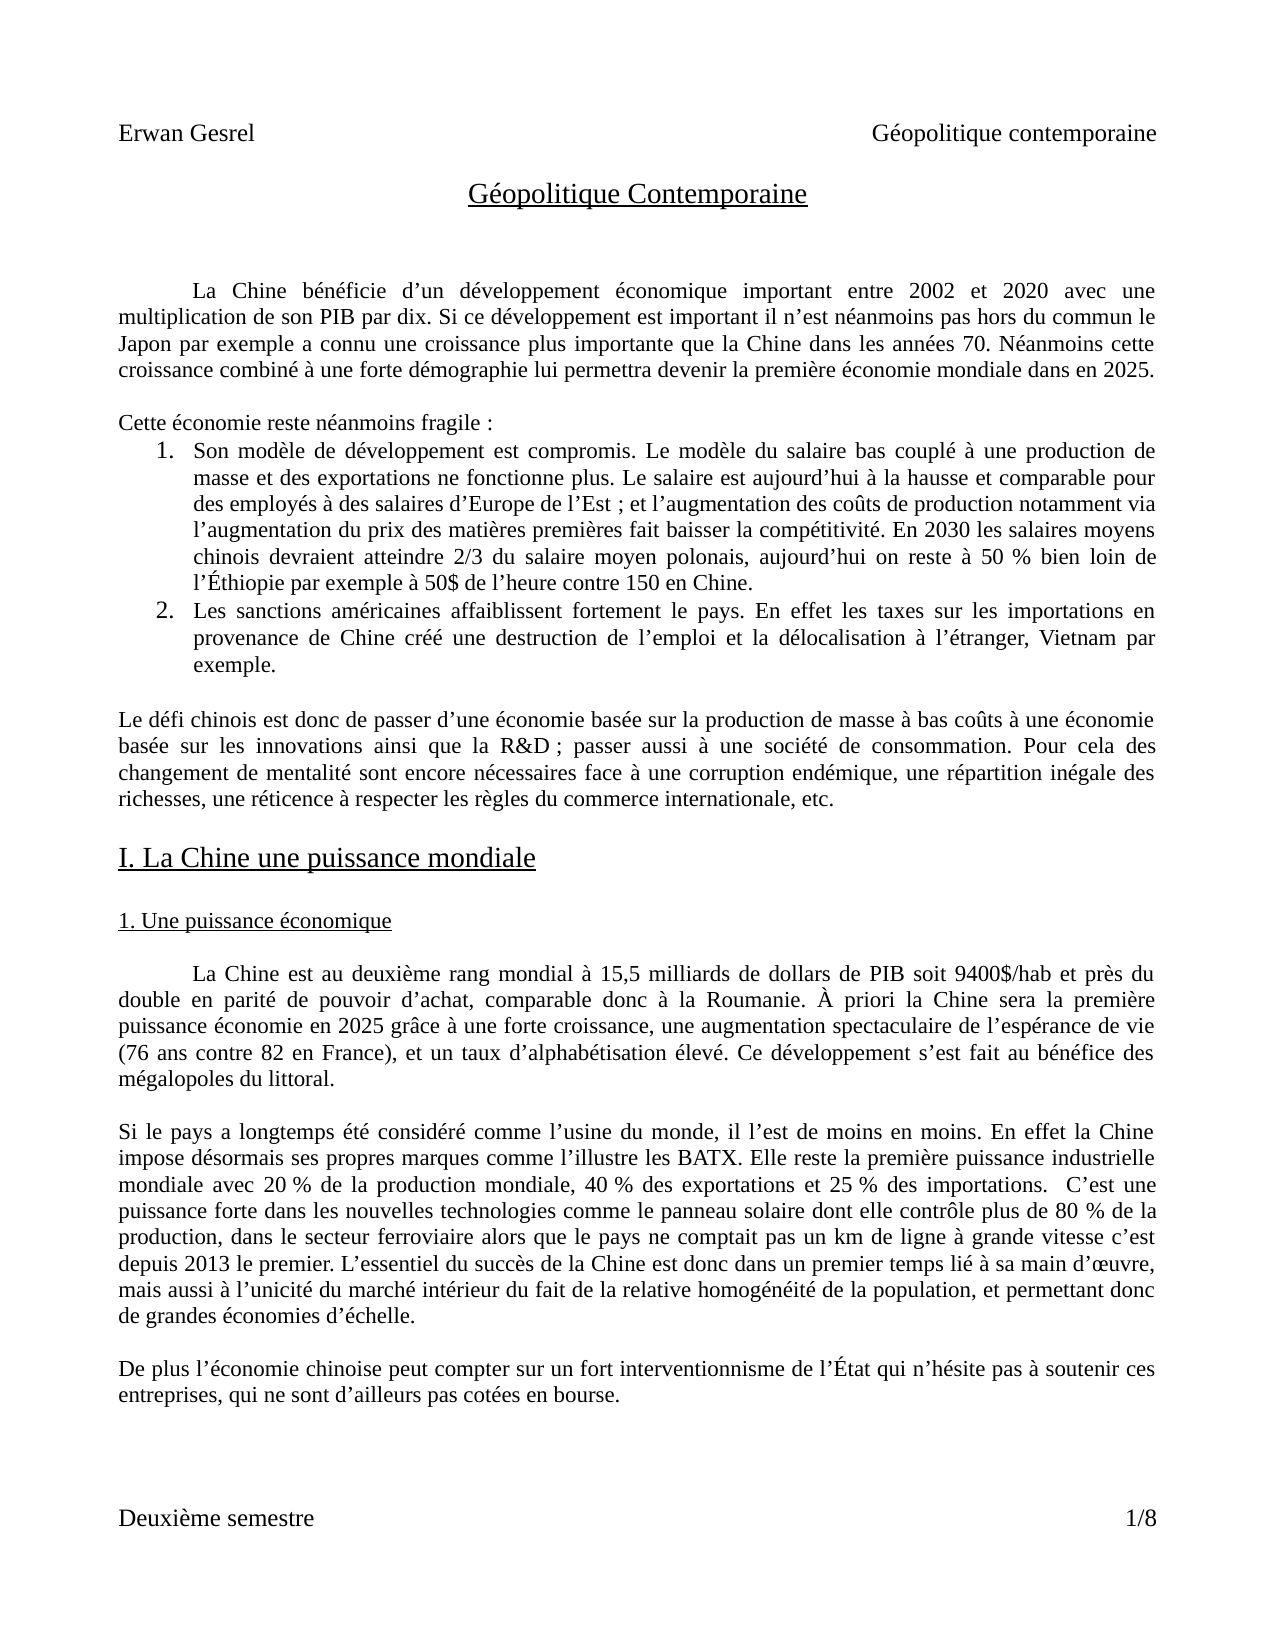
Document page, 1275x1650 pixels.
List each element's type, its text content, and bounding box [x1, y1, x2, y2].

text Géopolitique Contemporaine [118, 176, 1157, 210]
text Cette économie reste néanmoins fragile : [118, 409, 1157, 435]
text I. La Chine une puissance mondiale [118, 840, 1157, 873]
text La Chine bénéficie d’un développement économique important entre 2002 et 2020 avec une multiplication de son PIB par dix. Si ce développement est important il n’est néanmoins pas hors du commun le Japon par exemple a connu une croissance plus importante que la Chine dans les années 70. Néanmoins cette croissance combiné à une forte démographie lui permettra devenir la première économie mondiale dans en 2025. [118, 277, 1157, 409]
list Son modèle de développement est compromis. Le modèle du salaire bas couplé à une production de masse et des exportations ne fonctionne plus. Le salaire est aujourd’hui à la hausse et comparable pour des employés à des salaires d’Europe de l’Est ; et l’augmentation des coûts de production notamment via l’augmentation du prix des matières premières fait baisser la compétitivité. En 2030 les salaires moyens chinois devraient atteindre 2/3 du salaire moyen polonais, aujourd’hui on reste à 50 % bien loin de l’Éthiopie par exemple à 50$ de l’heure contre 150 en Chine. [156, 435, 1157, 596]
text Le défi chinois est donc de passer d’une économie basée sur la production de masse à bas coûts à une économie basée sur les innovations ainsi que la R&D ; passer aussi à une société de consommation. Pour cela des changement de mentalité sont encore nécessaires face à une corruption endémique, une répartition inégale des richesses, une réticence à respecter les règles du commerce internationale, etc. [118, 706, 1157, 811]
text La Chine est au deuxième rang mondial à 15,5 milliards de dollars de PIB soit 9400$/hab et près du double en parité de pouvoir d’achat, comparable donc à la Roumanie. À priori la Chine sera la première puissance économie en 2025 grâce à une forte croissance, une augmentation spectaculaire de l’espérance de vie (76 ans contre 82 en France), et un taux d’alphabétisation élevé. Ce développement s’est fait au bénéfice des mégalopoles du littoral. [118, 960, 1157, 1092]
text Si le pays a longtemps été considéré comme l’usine du monde, il l’est de moins en moins. En effet la Chine impose désormais ses propres marques comme l’illustre les BATX. Elle reste la première puissance industrielle mondiale avec 20 % de la production mondiale, 40 % des exportations et 25 % des importations. C’est une puissance forte dans les nouvelles technologies comme le panneau solaire dont elle contrôle plus de 80 % de la production, dans le secteur ferroviaire alors que le pays ne comptait pas un km de ligne à grande vitesse c’est depuis 2013 le premier. L’essentiel du succès de la Chine est donc dans un premier temps lié à sa main d’œuvre, mais aussi à l’unicité du marché intérieur du fait de la relative homogénéité de la population, et permettant donc de grandes économies d’échelle. [118, 1118, 1157, 1329]
text 1. Une puissance économique [118, 907, 1157, 933]
list Les sanctions américaines affaiblissent fortement le pays. En effet les taxes sur les importations en provenance de Chine créé une destruction de l’emploi et la délocalisation à l’étranger, Vietnam par exemple. [156, 596, 1157, 677]
text De plus l’économie chinoise peut compter sur un fort interventionnisme de l’État qui n’hésite pas à soutenir ces entreprises, qui ne sont d’ailleurs pas cotées en bourse. [118, 1355, 1157, 1408]
